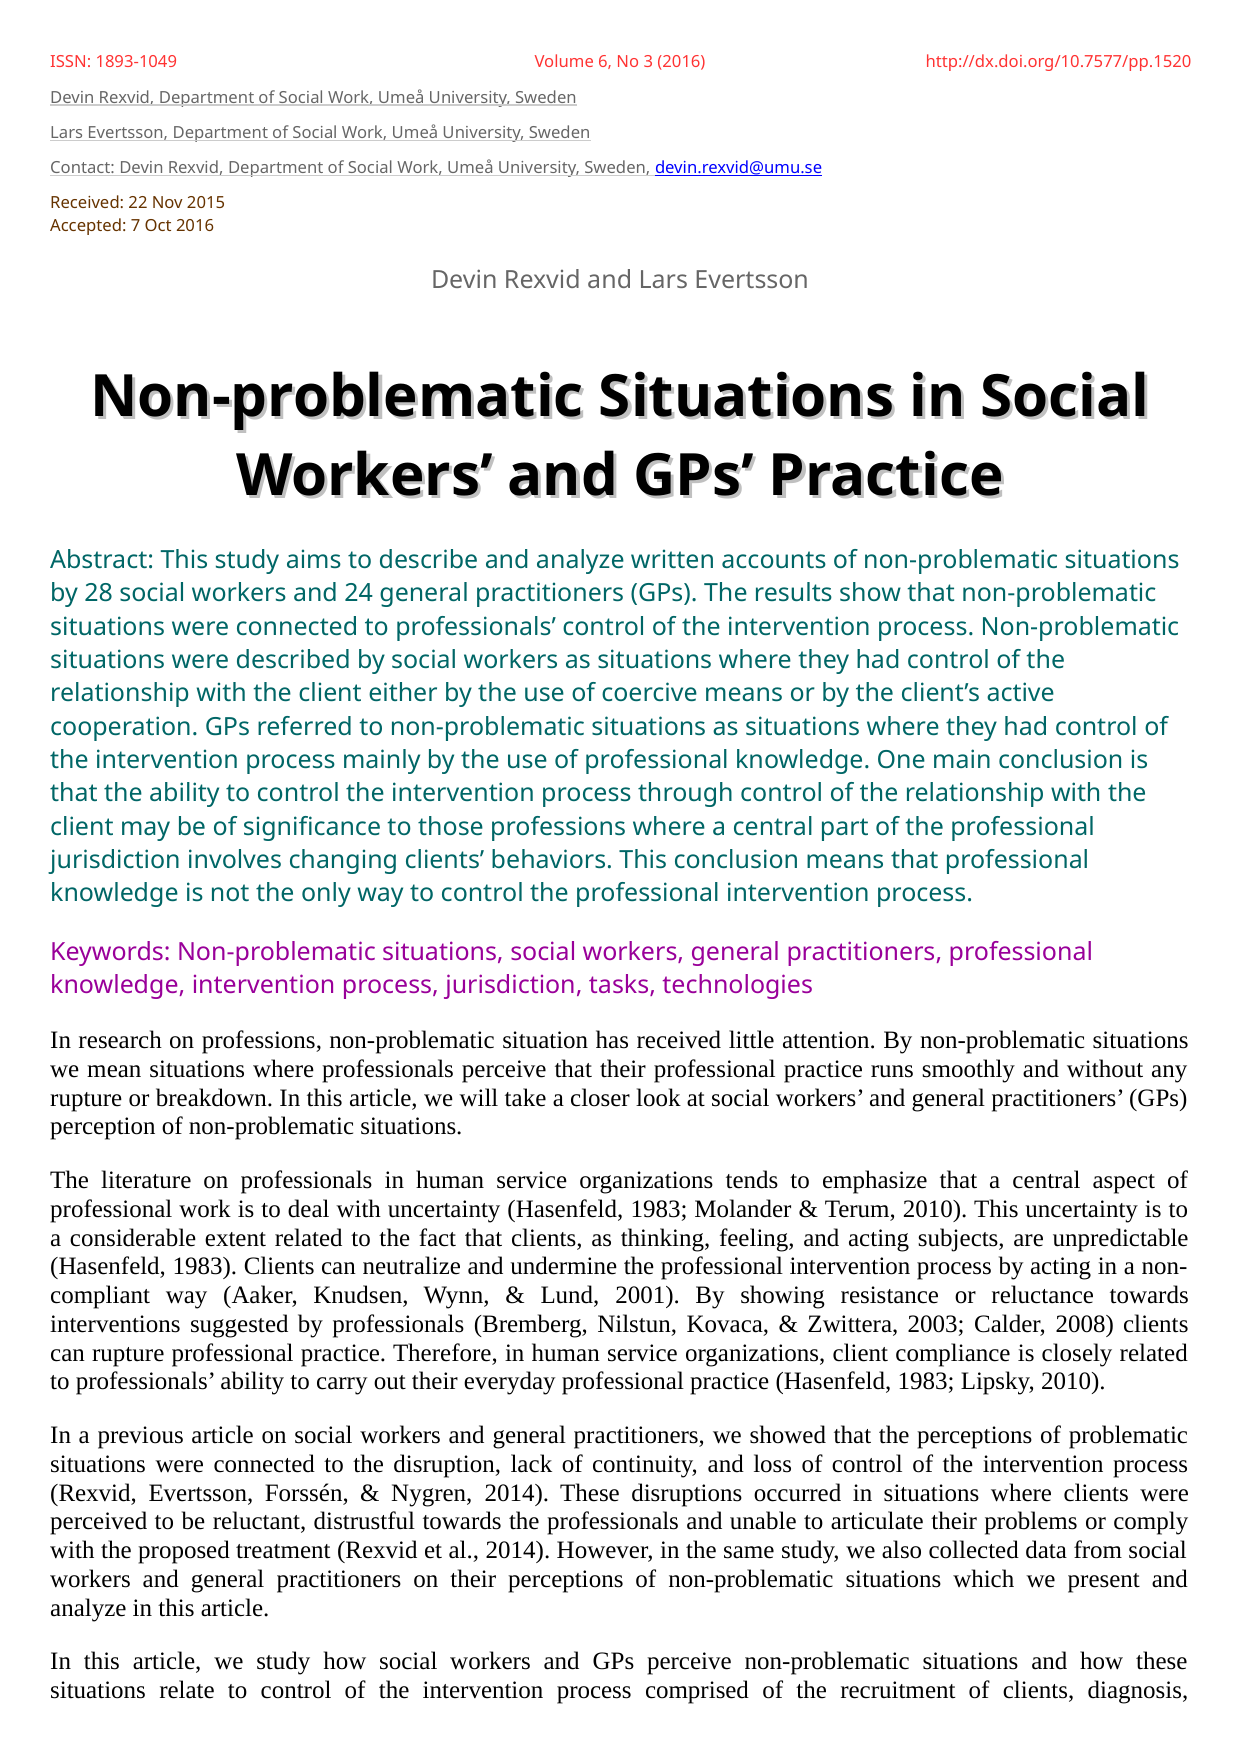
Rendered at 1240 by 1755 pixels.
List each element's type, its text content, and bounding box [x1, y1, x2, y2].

text The literature on professionals in human service organizations tends to emphasize that a central aspect of professional work is to deal with uncertainty (Hasenfeld, 1983; Molander & Terum, 2010). This uncertainty is to a considerable extent related to the fact that clients, as thinking, feeling, and acting subjects, are unpredictable (Hasenfeld, 1983). Clients can neutralize and undermine the professional intervention process by acting in a non-compliant way (Aaker, Knudsen, Wynn, & Lund, 2001). By showing resistance or reluctance towards interventions suggested by professionals (Bremberg, Nilstun, Kovaca, & Zwittera, 2003; Calder, 2008) clients can rupture professional practice. Therefore, in human service organizations, client compliance is closely related to professionals’ ability to carry out their everyday professional practice (Hasenfeld, 1983; Lipsky, 2010). [50, 1165, 1189, 1395]
text Keywords: Non-problematic situations, social workers, general practitioners, professional knowledge, intervention process, jurisdiction, tasks, technologies [50, 933, 1189, 1000]
text Abstract: This study aims to describe and analyze written accounts of non-problematic situations by 28 social workers and 24 general practitioners (GPs). The results show that non-problematic situations were connected to professionals’ control of the intervention process. Non-problematic situations were described by social workers as situations where they had control of the relationship with the client either by the use of coercive means or by the client’s active cooperation. GPs referred to non-problematic situations as situations where they had control of the intervention process mainly by the use of professional knowledge. One main conclusion is that the ability to control the intervention process through control of the relationship with the client may be of significance to those professions where a central part of the professional jurisdiction involves changing clients’ behaviors. This conclusion means that professional knowledge is not the only way to control the professional intervention process. [50, 542, 1189, 908]
text Contact: Devin Rexvid, Department of Social Work, Umeå University, Sweden, devin.rexvid@umu.se [50, 156, 1189, 178]
text Accepted: 7 Oct 2016 [50, 213, 1189, 236]
text In a previous article on social workers and general practitioners, we showed that the perceptions of problematic situations were connected to the disruption, lack of continuity, and loss of control of the intervention process (Rexvid, Evertsson, Forssén, & Nygren, 2014). These disruptions occurred in situations where clients were perceived to be reluctant, distrustful towards the professionals and unable to articulate their problems or comply with the proposed treatment (Rexvid et al., 2014). However, in the same study, we also collected data from social workers and general practitioners on their perceptions of non-problematic situations which we present and analyze in this article. [50, 1420, 1189, 1621]
text In research on professions, non-problematic situation has received little attention. By non-problematic situations we mean situations where professionals perceive that their professional practice runs smoothly and without any rupture or breakdown. In this article, we will take a closer look at social workers’ and general practitioners’ (GPs) perception of non-problematic situations. [50, 1025, 1189, 1140]
text In this article, we study how social workers and GPs perceive non-problematic situations and how these situations relate to control of the intervention process comprised of the recruitment of clients, diagnosis, [50, 1646, 1189, 1704]
text ISSN: 1893-1049 Volume 6, No 3 (2016) http://dx.doi.org/10.7577/pp.1520 [50, 50, 1189, 73]
title Non-problematic Situations in Social Workers’ and GPs’ Practice [50, 354, 1189, 513]
text Devin Rexvid, Department of Social Work, Umeå University, Sweden [50, 85, 1189, 108]
text Lars Evertsson, Department of Social Work, Umeå University, Sweden [50, 120, 1189, 143]
text Devin Rexvid and Lars Evertsson [50, 261, 1189, 295]
text Received: 22 Nov 2015 [50, 191, 1189, 213]
